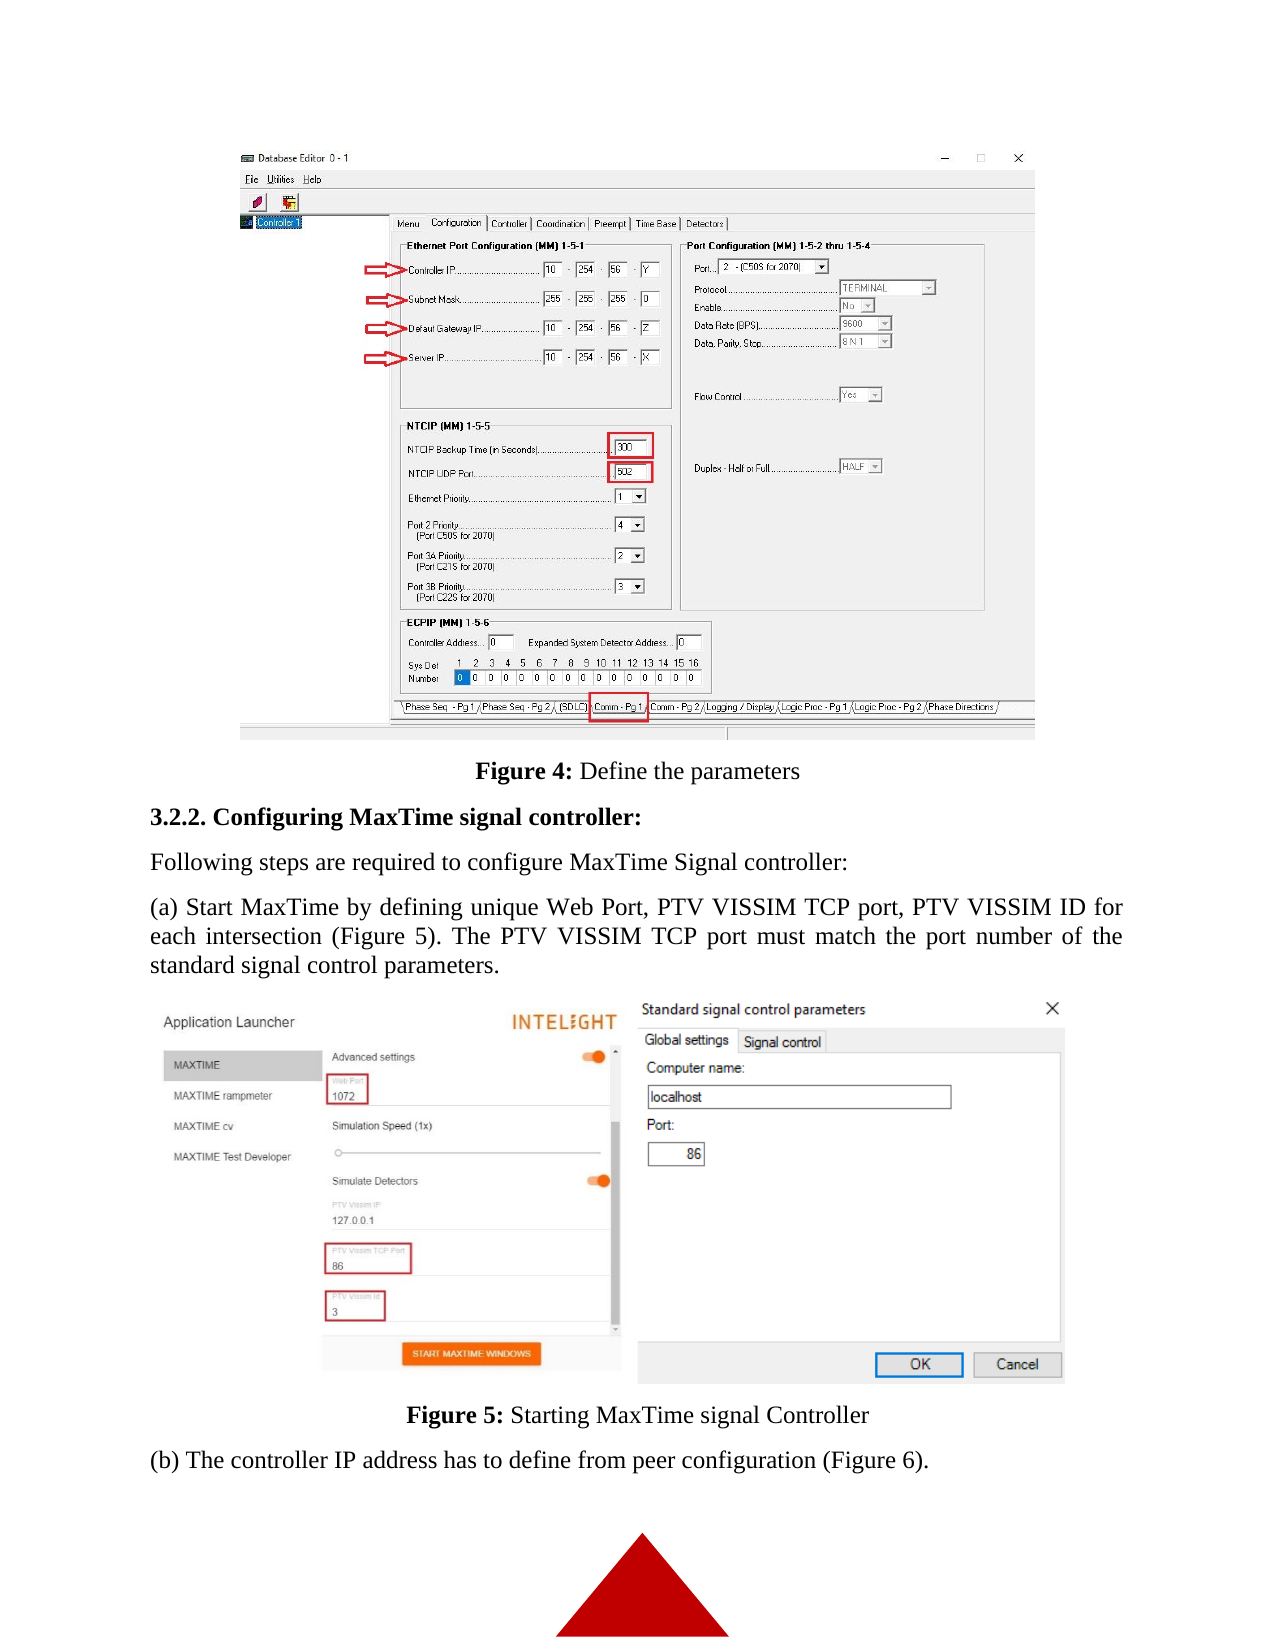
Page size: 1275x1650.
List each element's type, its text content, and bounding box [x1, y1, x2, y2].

picture [150, 998, 632, 1384]
text Figure 4: Define the parameters [150, 756, 1125, 785]
picture [240, 150, 1035, 740]
text (b) The controller IP address has to define from peer configuration (Figure 6). [150, 1445, 1125, 1474]
text Figure 5: Starting MaxTime signal Controller [150, 1400, 1125, 1429]
text Following steps are required to configure MaxTime Signal controller: [150, 847, 1125, 876]
picture [637, 995, 1066, 1384]
text (a) Start MaxTime by defining unique Web Port, PTV VISSIM TCP port, PTV VISSIM ID for each intersection (Figure 5). The PTV VISSIM TCP port must match the port number of the standard signal control parameters. [150, 892, 1125, 979]
text 3.2.2. Configuring MaxTime signal controller: [150, 802, 1125, 830]
